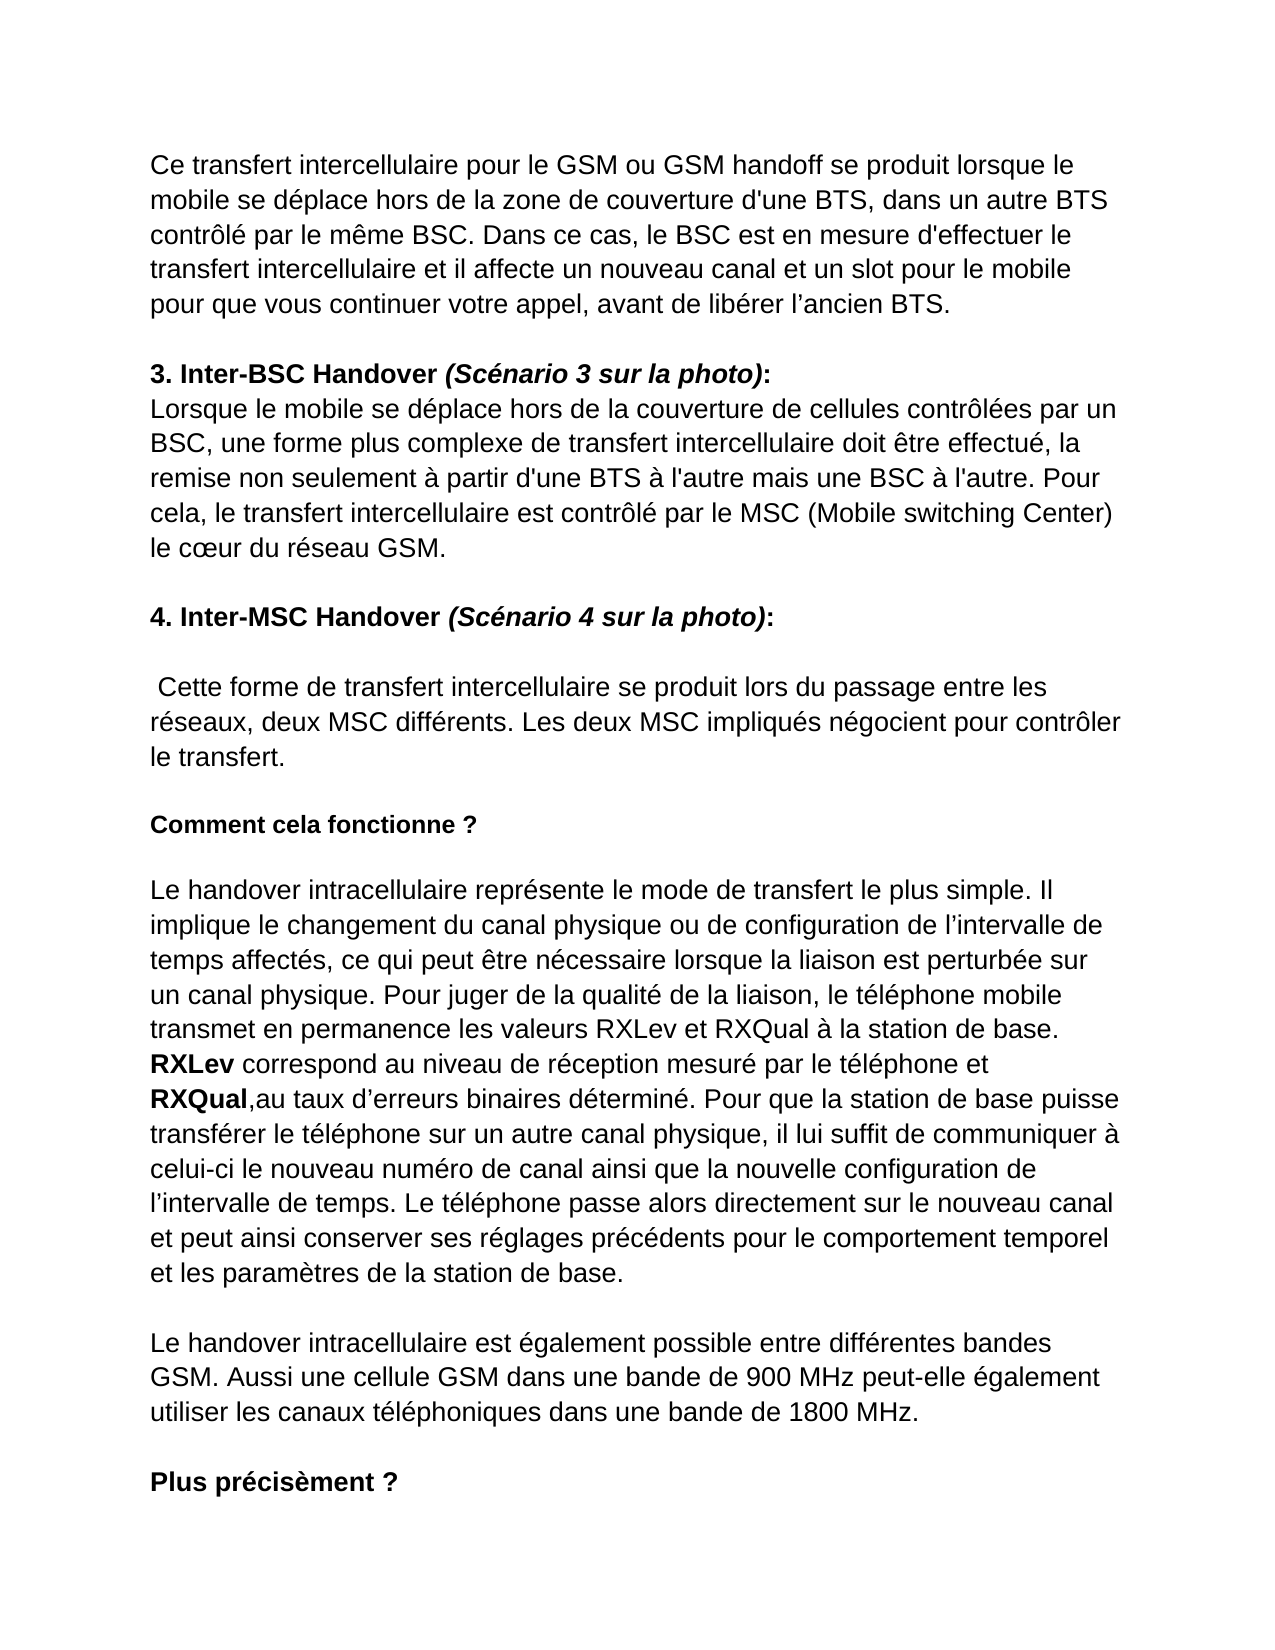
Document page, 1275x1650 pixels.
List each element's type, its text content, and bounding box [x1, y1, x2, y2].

text 4. Inter-MSC Handover (Scénario 4 sur la photo): [150, 602, 1125, 633]
text Plus précisèment ? [150, 1467, 1125, 1497]
text 3. Inter-BSC Handover (Scénario 3 sur la photo): [150, 359, 1125, 389]
text Cette forme de transfert intercellulaire se produit lors du passage entre les réseaux, deux MSC différents. Les deux MSC impliqués négocient pour contrôler le transfert. [150, 672, 1125, 772]
text Le handover intracellulaire est également possible entre différentes bandes GSM. Aussi une cellule GSM dans une bande de 900 MHz peut-elle également utiliser les canaux téléphoniques dans une bande de 1800 MHz. [150, 1327, 1125, 1427]
text Le handover intracellulaire représente le mode de transfert le plus simple. Il implique le changement du canal physique ou de configuration de l’intervalle de temps affectés, ce qui peut être nécessaire lorsque la liaison est perturbée sur un canal physique. Pour juger de la qualité de la liaison, le téléphone mobile transmet en permanence les valeurs RXLev et RXQual à la station de base. RXLev correspond au niveau de réception mesuré par le téléphone et RXQual,au taux d’erreurs binaires déterminé. Pour que la station de base puisse transférer le téléphone sur un autre canal physique, il lui suffit de communiquer à celui-ci le nouveau numéro de canal ainsi que la nouvelle configuration de l’intervalle de temps. Le téléphone passe alors directement sur le nouveau canal et peut ainsi conserver ses réglages précédents pour le comportement temporel et les paramètres de la station de base. [150, 875, 1125, 1288]
text Comment cela fonctionne ? [150, 811, 1125, 839]
text Lorsque le mobile se déplace hors de la couverture de cellules contrôlées par un BSC, une forme plus complexe de transfert intercellulaire doit être effectué, la remise non seulement à partir d'une BTS à l'autre mais une BSC à l'autre. Pour cela, le transfert intercellulaire est contrôlé par le MSC (Mobile switching Center) le cœur du réseau GSM. [150, 393, 1125, 563]
text Ce transfert intercellulaire pour le GSM ou GSM handoff se produit lorsque le mobile se déplace hors de la zone de couverture d'une BTS, dans un autre BTS contrôlé par le même BSC. Dans ce cas, le BSC est en mesure d'effectuer le transfert intercellulaire et il affecte un nouveau canal et un slot pour le mobile pour que vous continuer votre appel, avant de libérer l’ancien BTS. [150, 150, 1125, 319]
